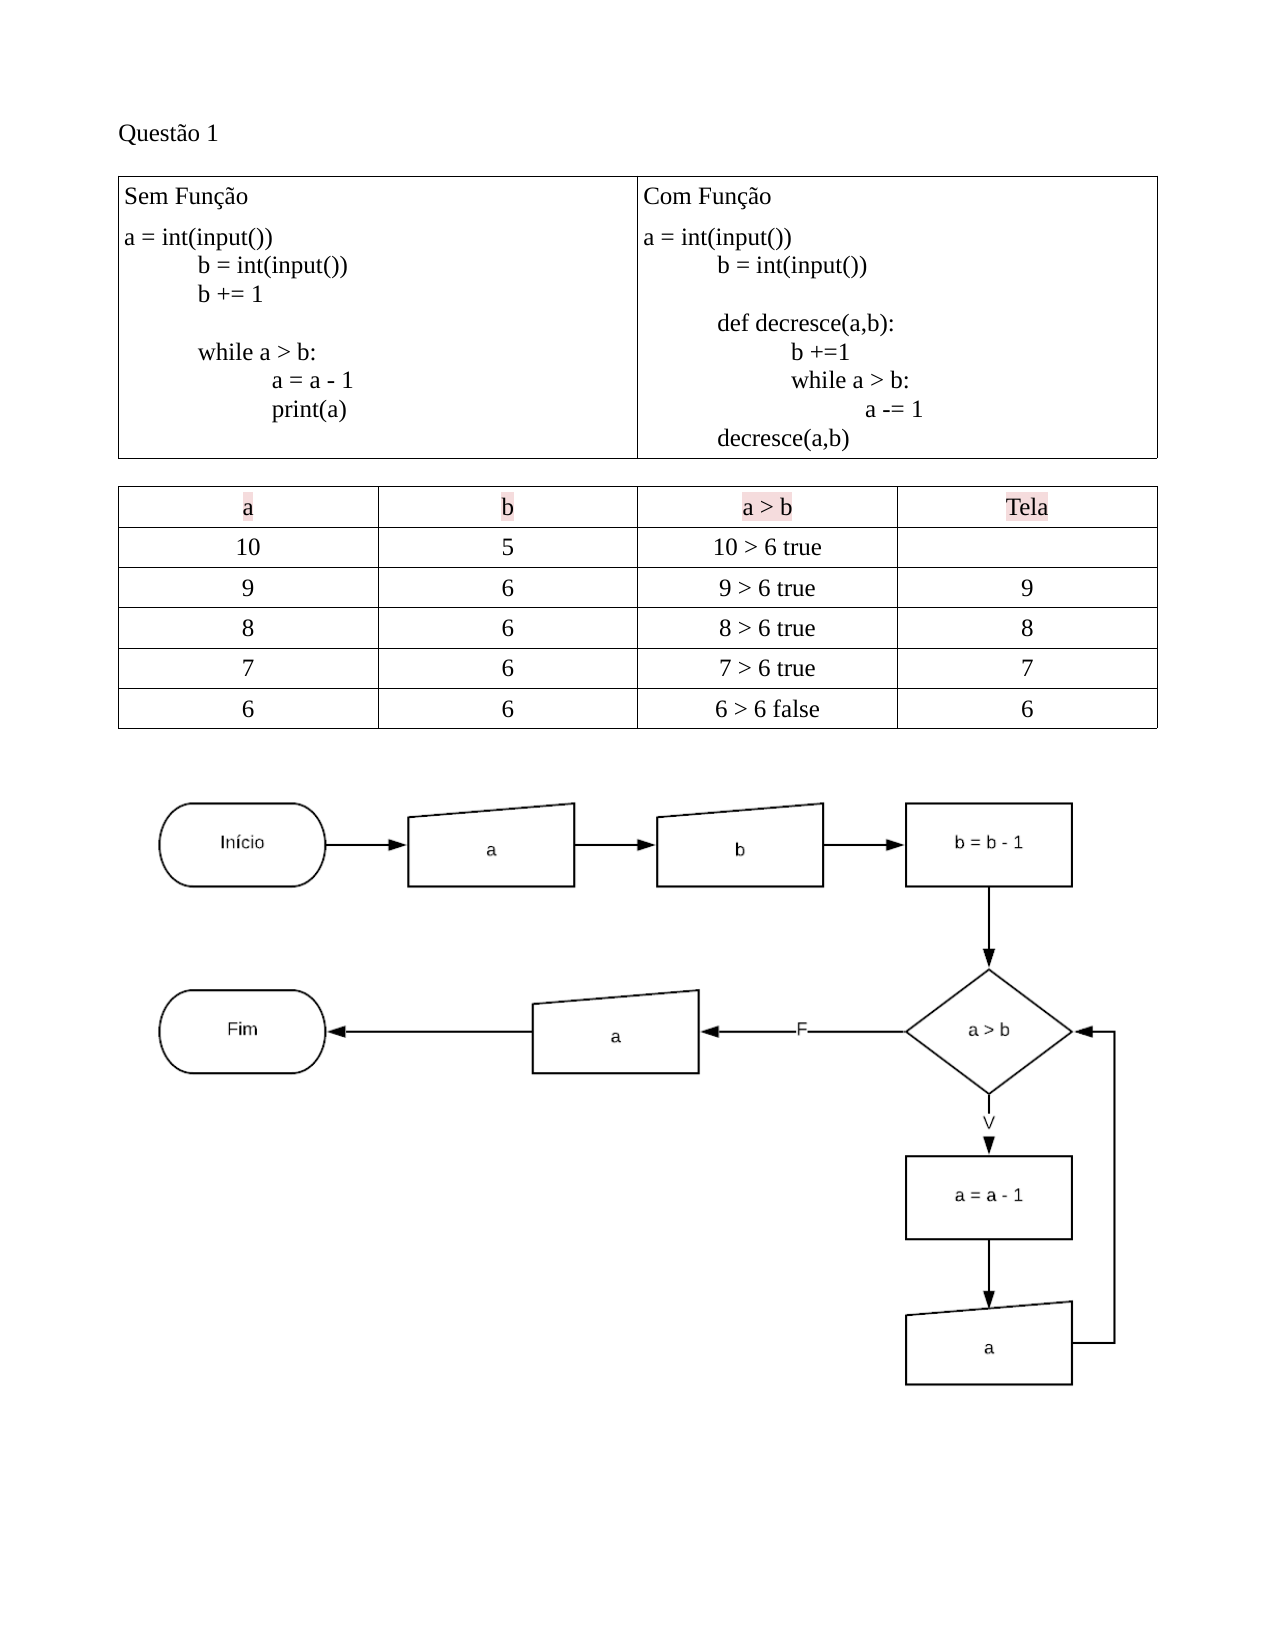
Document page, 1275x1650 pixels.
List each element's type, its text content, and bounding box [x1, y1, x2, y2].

table_cell 6 [379, 608, 637, 647]
table_cell [898, 528, 1157, 567]
table_cell 9 > 6 true [638, 568, 897, 607]
table_cell 7 > 6 true [638, 649, 897, 688]
table_cell 10 [119, 528, 378, 567]
table_cell a = int(input()) b = int(input()) def decresce(a,b): b +=1 while a > b: a -= 1 decresce(a,b) [638, 216, 1157, 457]
table_cell 9 [119, 568, 378, 607]
table_cell 6 [119, 689, 378, 728]
table_cell 6 [379, 649, 637, 688]
table_cell 6 [379, 568, 637, 607]
table_cell 6 [898, 689, 1157, 728]
table_cell 8 [898, 608, 1157, 647]
table_cell 6 [379, 689, 637, 728]
table_cell 7 [898, 649, 1157, 688]
table_cell 5 [379, 528, 637, 567]
table_header Com Função [638, 177, 1157, 216]
text Questão 1 [118, 118, 1157, 147]
table_cell 8 [119, 608, 378, 647]
table_cell 9 [898, 568, 1157, 607]
table_cell 6 > 6 false [638, 689, 897, 728]
table_cell 7 [119, 649, 378, 688]
table_cell 10 > 6 true [638, 528, 897, 567]
table_cell a = int(input()) b = int(input()) b += 1 while a > b: a = a - 1 print(a) [119, 216, 637, 457]
picture [118, 762, 1157, 1426]
table_header Sem Função [119, 177, 637, 216]
table_cell 8 > 6 true [638, 608, 897, 647]
table_header a > b [638, 487, 897, 527]
table_header a [119, 487, 378, 527]
table_header b [379, 487, 637, 527]
table_header Tela [898, 487, 1157, 527]
